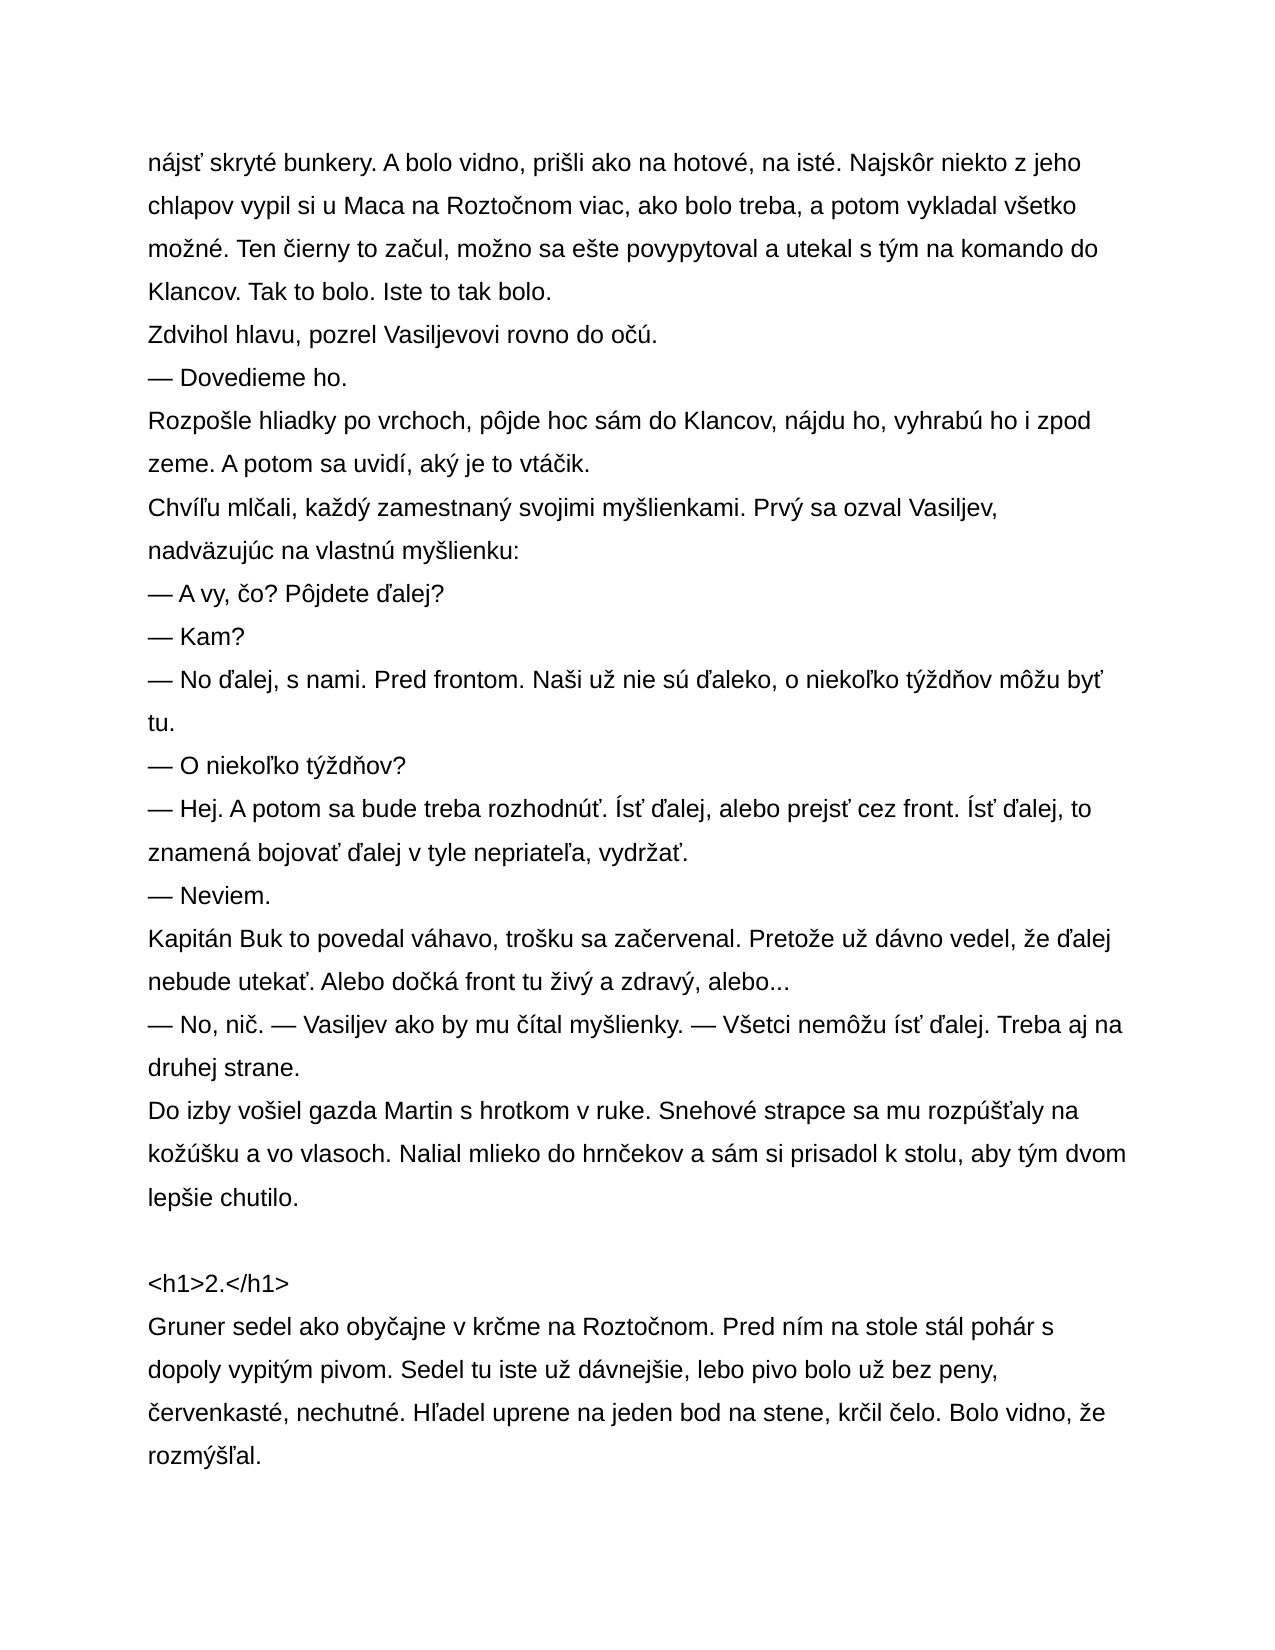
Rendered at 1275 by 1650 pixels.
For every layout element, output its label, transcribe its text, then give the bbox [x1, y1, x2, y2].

text — A vy, čo? Pôjdete ďalej? [148, 579, 1127, 608]
text Zdvihol hlavu, pozrel Vasiljevovi rovno do očú. [148, 320, 1127, 349]
text — No ďalej, s nami. Pred frontom. Naši už nie sú ďaleko, o niekoľko týždňov môžu byť tu. [148, 665, 1127, 737]
text Chvíľu mlčali, každý zamestnaný svojimi myšlienkami. Prvý sa ozval Vasiljev, nadväzujúc na vlastnú myšlienku: [148, 493, 1127, 564]
text — Neviem. [148, 881, 1127, 909]
text Gruner sedel ako obyčajne v krčme na Roztočnom. Pred ním na stole stál pohár s dopoly vypitým pivom. Sedel tu iste už dávnejšie, lebo pivo bolo už bez peny, červenkasté, nechutné. Hľadel uprene na jeden bod na stene, krčil čelo. Bolo vidno, že rozmýšľal. [148, 1312, 1127, 1470]
text — Dovedieme ho. [148, 363, 1127, 392]
text — No, nič. — Vasiljev ako by mu čítal myšlienky. — Všetci nemôžu ísť ďalej. Treba aj na druhej strane. [148, 1010, 1127, 1082]
text Kapitán Buk to povedal váhavo, trošku sa začervenal. Pretože už dávno vedel, že ďalej nebude utekať. Alebo dočká front tu živý a zdravý, alebo... [148, 924, 1127, 996]
text Rozpošle hliadky po vrchoch, pôjde hoc sám do Klancov, nájdu ho, vyhrabú ho i zpod zeme. A potom sa uvidí, aký je to vtáčik. [148, 406, 1127, 478]
text — Kam? [148, 622, 1127, 651]
text Do izby vošiel gazda Martin s hrotkom v ruke. Snehové strapce sa mu rozpúšťaly na kožúšku a vo vlasoch. Nalial mlieko do hrnčekov a sám si prisadol k stolu, aby tým dvom lepšie chutilo. [148, 1096, 1127, 1211]
text — O niekoľko týždňov? [148, 751, 1127, 780]
text — Hej. A potom sa bude treba rozhodnúť. Ísť ďalej, alebo prejsť cez front. Ísť ďalej, to znamená bojovať ďalej v tyle nepriateľa, vydržať. [148, 794, 1127, 866]
text <h1>2.</h1> [148, 1269, 1127, 1298]
text nájsť skryté bunkery. A bolo vidno, prišli ako na hotové, na isté. Najskôr niekto z jeho chlapov vypil si u Maca na Roztočnom viac, ako bolo treba, a potom vykladal všetko možné. Ten čierny to začul, možno sa ešte povypytoval a utekal s tým na komando do Klancov. Tak to bolo. Iste to tak bolo. [148, 148, 1127, 306]
